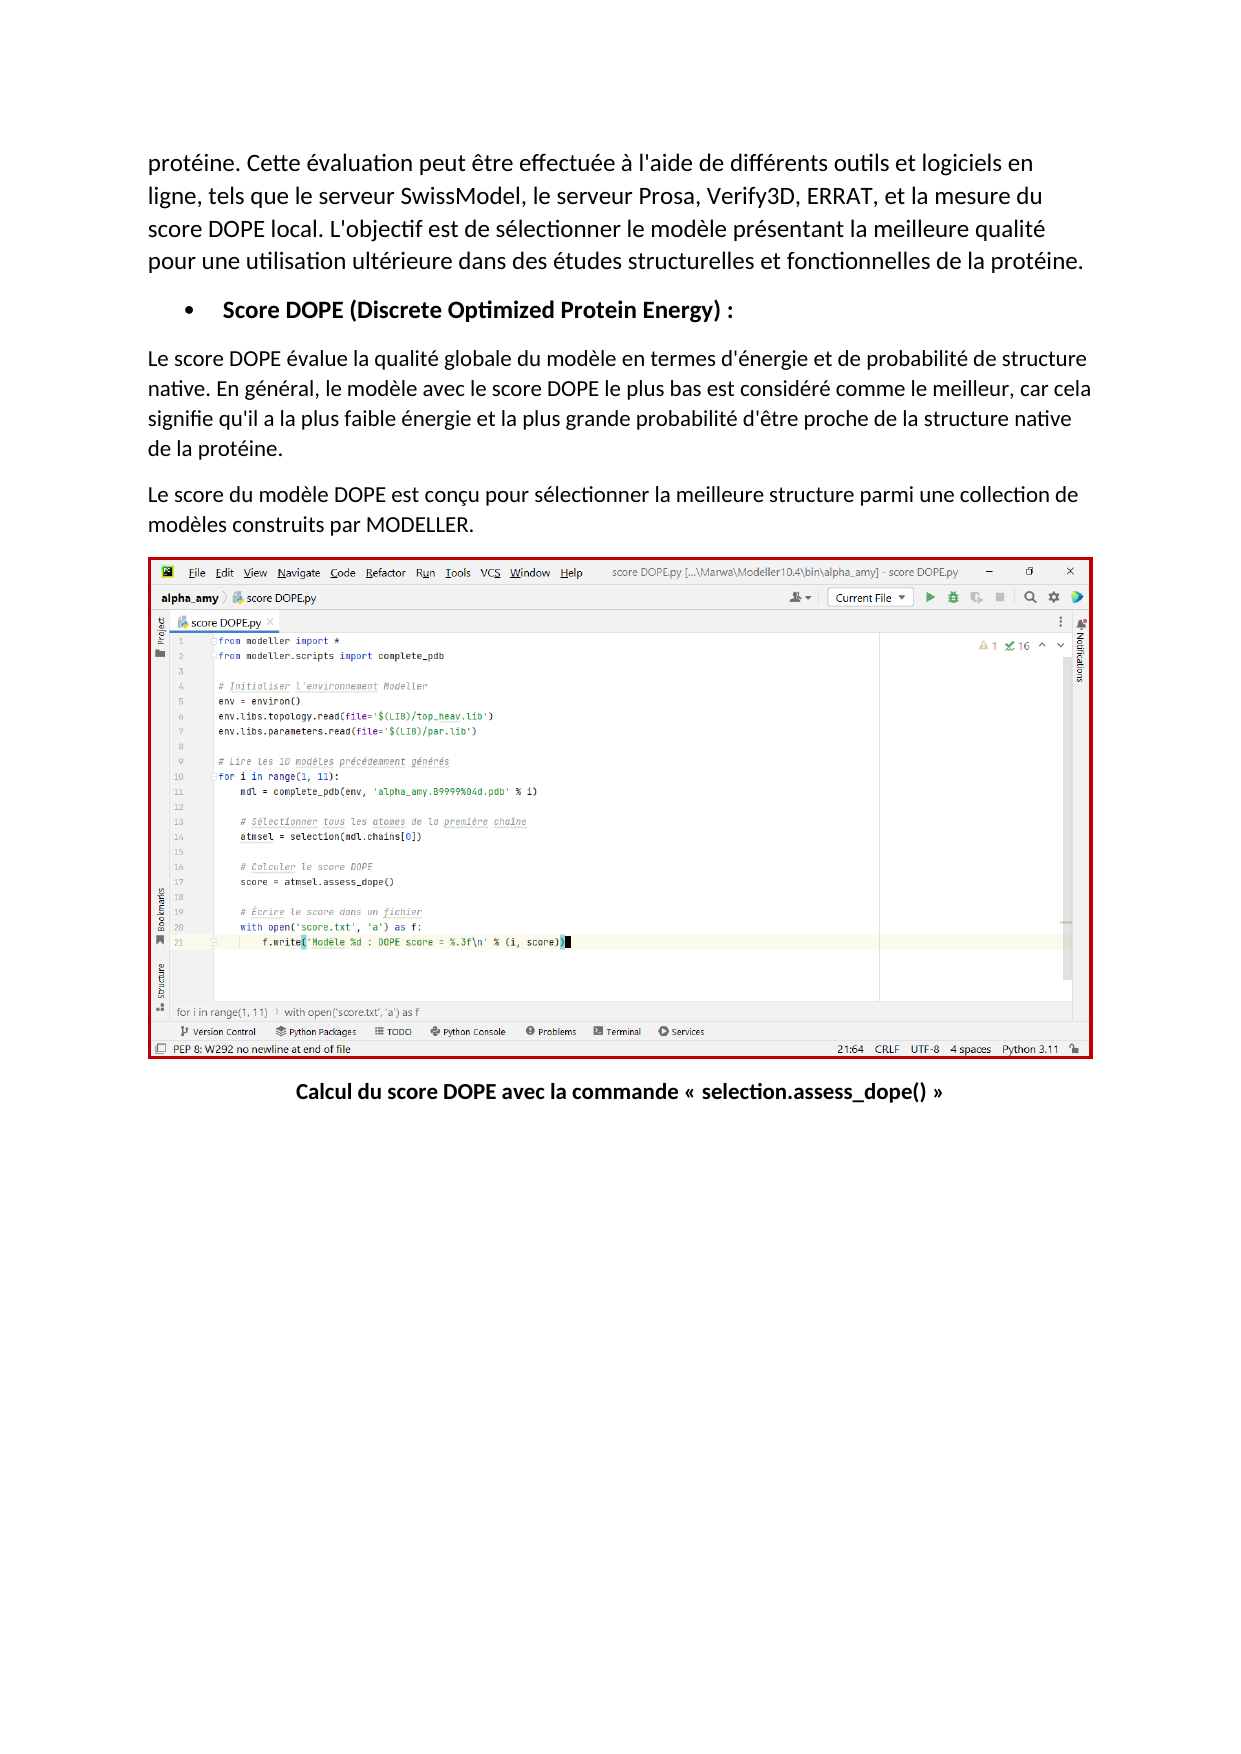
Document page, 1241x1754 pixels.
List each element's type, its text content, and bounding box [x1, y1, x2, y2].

list Score DOPE (Discrete Optimized Protein Energy) : [185, 295, 1093, 325]
text Le score DOPE évalue la qualité globale du modèle en termes d'énergie et de probabilité de structure native. En général, le modèle avec le score DOPE le plus bas est considéré comme le meilleur, car cela signifie qu'il a la plus faible énergie et la plus grande probabilité d'être proche de la structure native de la protéine. [148, 344, 1093, 462]
text Le score du modèle DOPE est conçu pour sélectionner la meilleure structure parmi une collection de modèles construits par MODELLER. [148, 480, 1093, 538]
text protéine. Cette évaluation peut être effectuée à l'aide de différents outils et logiciels en ligne, tels que le serveur SwissModel, le serveur Prosa, Verify3D, ERRAT, et la mesure du score DOPE local. L'objectif est de sélectionner le modèle présentant la meilleure qualité pour une utilisation ultérieure dans des études structurelles et fonctionnelles de la protéine. [148, 148, 1093, 276]
text Calcul du score DOPE avec la commande « selection.assess_dope() » [148, 1077, 1093, 1106]
